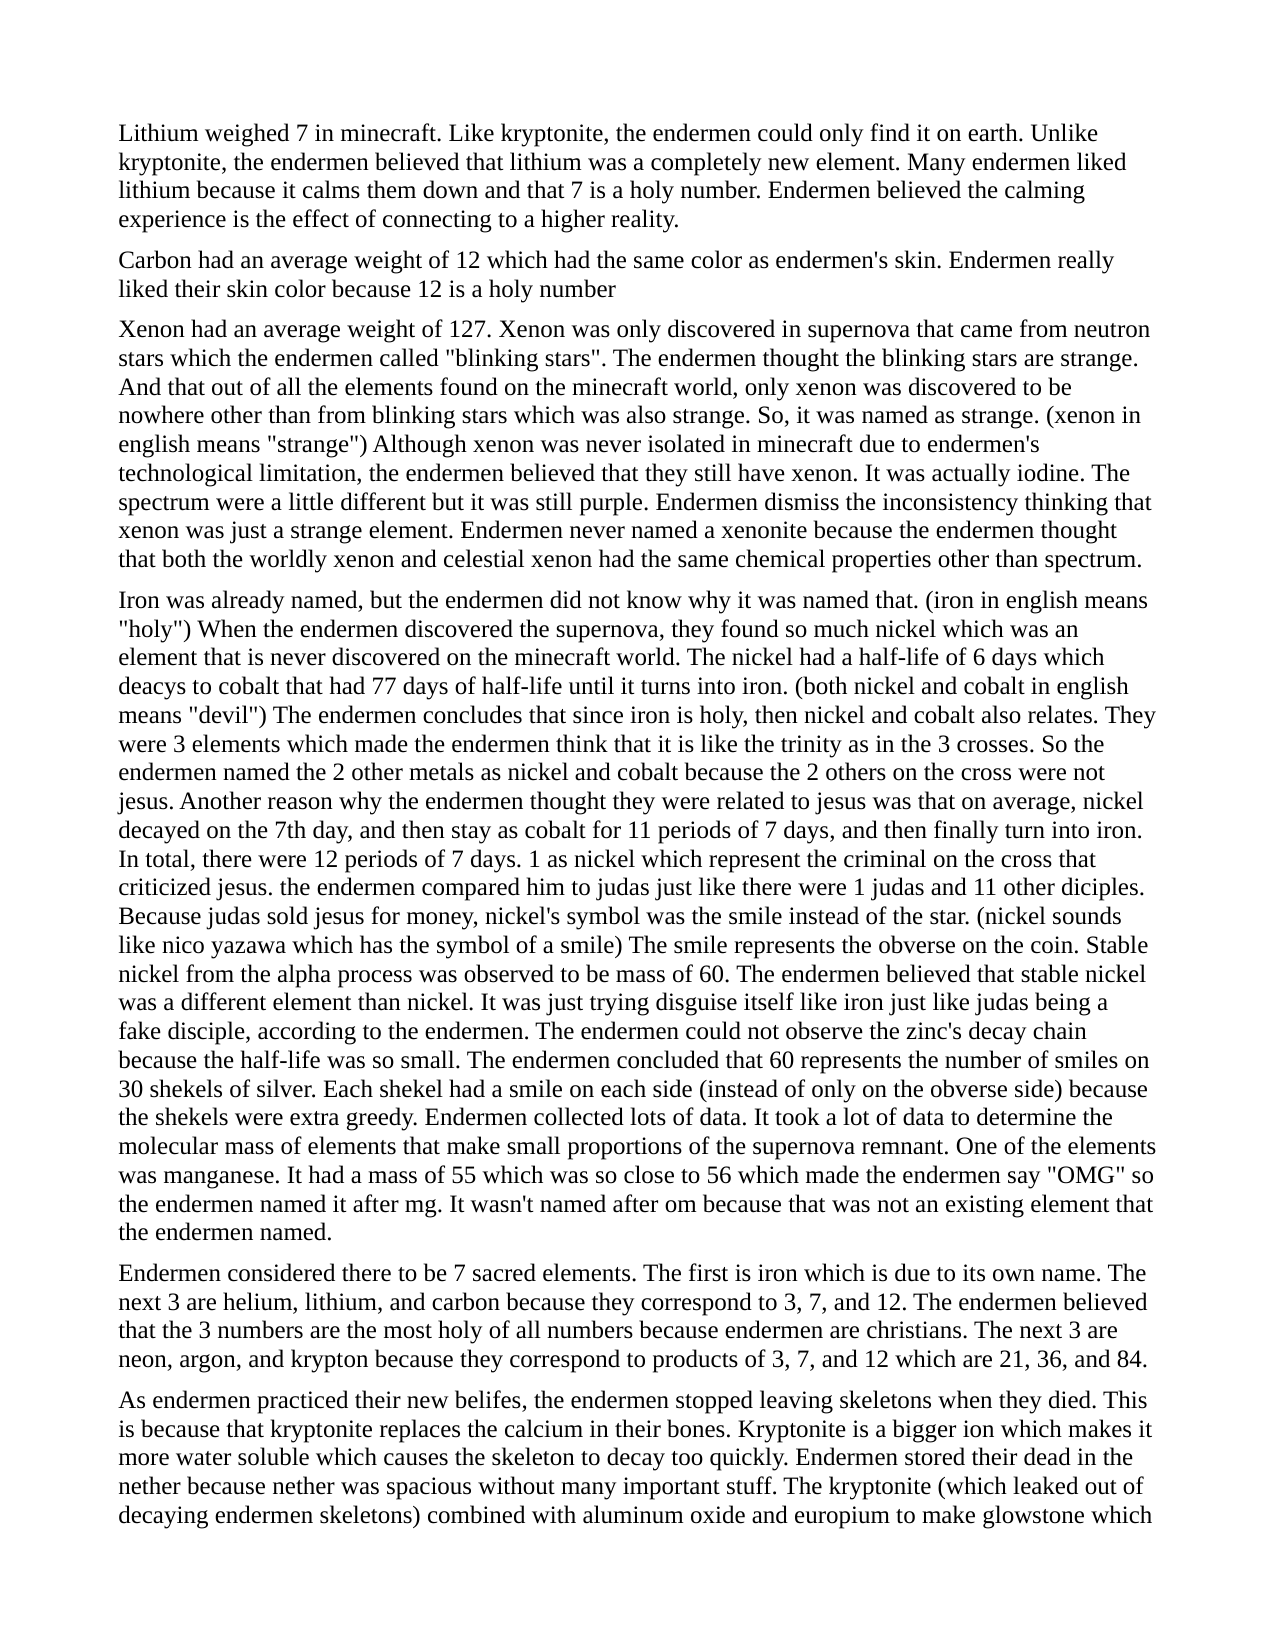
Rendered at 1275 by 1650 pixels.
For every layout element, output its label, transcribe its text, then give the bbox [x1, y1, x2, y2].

text Carbon had an average weight of 12 which had the same color as endermen's skin. Endermen really liked their skin color because 12 is a holy number [118, 245, 1157, 302]
text Endermen considered there to be 7 sacred elements. The first is iron which is due to its own name. The next 3 are helium, lithium, and carbon because they correspond to 3, 7, and 12. The endermen believed that the 3 numbers are the most holy of all numbers because endermen are christians. The next 3 are neon, argon, and krypton because they correspond to products of 3, 7, and 12 which are 21, 36, and 84. [118, 1258, 1157, 1373]
text As endermen practiced their new belifes, the endermen stopped leaving skeletons when they died. This is because that kryptonite replaces the calcium in their bones. Kryptonite is a bigger ion which makes it more water soluble which causes the skeleton to decay too quickly. Endermen stored their dead in the nether because nether was spacious without many important stuff. The kryptonite (which leaked out of decaying endermen skeletons) combined with aluminum oxide and europium to make glowstone which [118, 1385, 1157, 1529]
text Lithium weighed 7 in minecraft. Like kryptonite, the endermen could only find it on earth. Unlike kryptonite, the endermen believed that lithium was a completely new element. Many endermen liked lithium because it calms them down and that 7 is a holy number. Endermen believed the calming experience is the effect of connecting to a higher reality. [118, 118, 1157, 233]
text Iron was already named, but the endermen did not know why it was named that. (iron in english means "holy") When the endermen discovered the supernova, they found so much nickel which was an element that is never discovered on the minecraft world. The nickel had a half-life of 6 days which deacys to cobalt that had 77 days of half-life until it turns into iron. (both nickel and cobalt in english means "devil") The endermen concludes that since iron is holy, then nickel and cobalt also relates. They were 3 elements which made the endermen think that it is like the trinity as in the 3 crosses. So the endermen named the 2 other metals as nickel and cobalt because the 2 others on the cross were not jesus. Another reason why the endermen thought they were related to jesus was that on average, nickel decayed on the 7th day, and then stay as cobalt for 11 periods of 7 days, and then finally turn into iron. In total, there were 12 periods of 7 days. 1 as nickel which represent the criminal on the cross that criticized jesus. the endermen compared him to judas just like there were 1 judas and 11 other diciples. Because judas sold jesus for money, nickel's symbol was the smile instead of the star. (nickel sounds like nico yazawa which has the symbol of a smile) The smile represents the obverse on the coin. Stable nickel from the alpha process was observed to be mass of 60. The endermen believed that stable nickel was a different element than nickel. It was just trying disguise itself like iron just like judas being a fake disciple, according to the endermen. The endermen could not observe the zinc's decay chain because the half-life was so small. The endermen concluded that 60 represents the number of smiles on 30 shekels of silver. Each shekel had a smile on each side (instead of only on the obverse side) because the shekels were extra greedy. Endermen collected lots of data. It took a lot of data to determine the molecular mass of elements that make small proportions of the supernova remnant. One of the elements was manganese. It had a mass of 55 which was so close to 56 which made the endermen say "OMG" so the endermen named it after mg. It wasn't named after om because that was not an existing element that the endermen named. [118, 585, 1157, 1246]
text Xenon had an average weight of 127. Xenon was only discovered in supernova that came from neutron stars which the endermen called "blinking stars". The endermen thought the blinking stars are strange. And that out of all the elements found on the minecraft world, only xenon was discovered to be nowhere other than from blinking stars which was also strange. So, it was named as strange. (xenon in english means "strange") Although xenon was never isolated in minecraft due to endermen's technological limitation, the endermen believed that they still have xenon. It was actually iodine. The spectrum were a little different but it was still purple. Endermen dismiss the inconsistency thinking that xenon was just a strange element. Endermen never named a xenonite because the endermen thought that both the worldly xenon and celestial xenon had the same chemical properties other than spectrum. [118, 314, 1157, 573]
